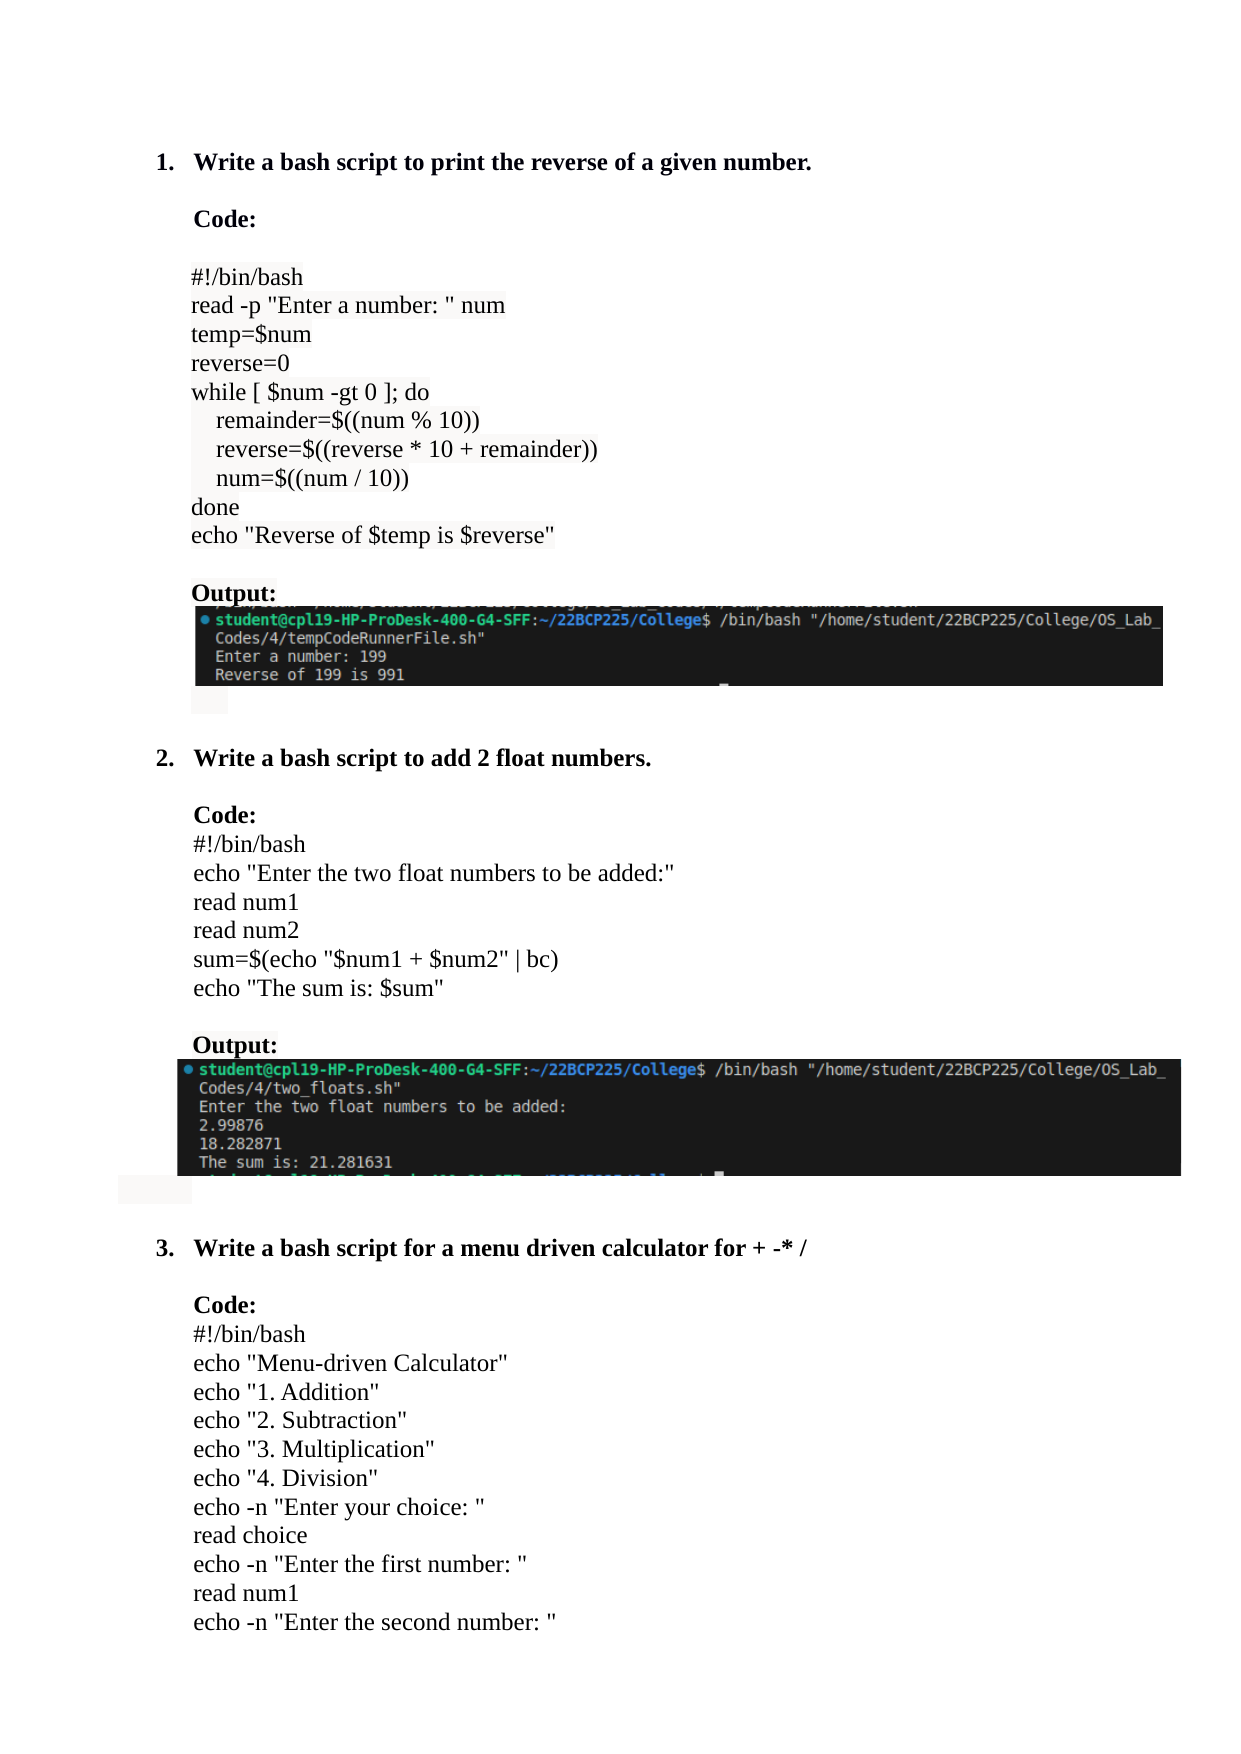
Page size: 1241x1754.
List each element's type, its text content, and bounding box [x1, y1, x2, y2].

text Output: [118, 1031, 1122, 1059]
text while [ $num -gt 0 ]; do [154, 377, 1122, 406]
list echo "2. Subtraction" [193, 1405, 1122, 1434]
list read choice [193, 1520, 1122, 1549]
text reverse=0 [154, 348, 1122, 377]
text reverse=$((reverse * 10 + remainder)) [154, 434, 1122, 463]
list Write a bash script to add 2 float numbers. [156, 743, 1122, 772]
list echo "Menu-driven Calculator" [193, 1348, 1122, 1377]
list echo -n "Enter your choice: " [193, 1492, 1122, 1520]
text done [154, 492, 1122, 521]
list echo "4. Division" [193, 1463, 1122, 1492]
list echo "3. Multiplication" [193, 1434, 1122, 1463]
text echo "The sum is: $sum" [193, 973, 1122, 1002]
text Code: [193, 204, 1122, 233]
list read num1 [193, 1578, 1122, 1607]
list Code: [193, 801, 1122, 829]
picture [195, 606, 1163, 686]
text read num2 [193, 916, 1122, 944]
text #!/bin/bash [154, 262, 1122, 291]
text remainder=$((num % 10)) [154, 406, 1122, 434]
list echo "1. Addition" [193, 1377, 1122, 1405]
list Code: [193, 1290, 1122, 1319]
picture [177, 1059, 1182, 1176]
text echo "Enter the two float numbers to be added:" [193, 858, 1122, 887]
text sum=$(echo "$num1 + $num2" | bc) [193, 944, 1122, 973]
text temp=$num [154, 319, 1122, 348]
text Output: [154, 578, 1122, 607]
list Write a bash script for a menu driven calculator for + -* / [156, 1233, 1122, 1262]
list #!/bin/bash [193, 1319, 1122, 1348]
text echo "Reverse of $temp is $reverse" [154, 521, 1122, 549]
text read num1 [193, 887, 1122, 916]
list Write a bash script to print the reverse of a given number. [156, 147, 1122, 176]
text num=$((num / 10)) [154, 463, 1122, 492]
text #!/bin/bash [193, 829, 1122, 858]
list echo -n "Enter the second number: " [193, 1607, 1122, 1635]
list echo -n "Enter the first number: " [193, 1549, 1122, 1578]
text read -p "Enter a number: " num [154, 291, 1122, 319]
